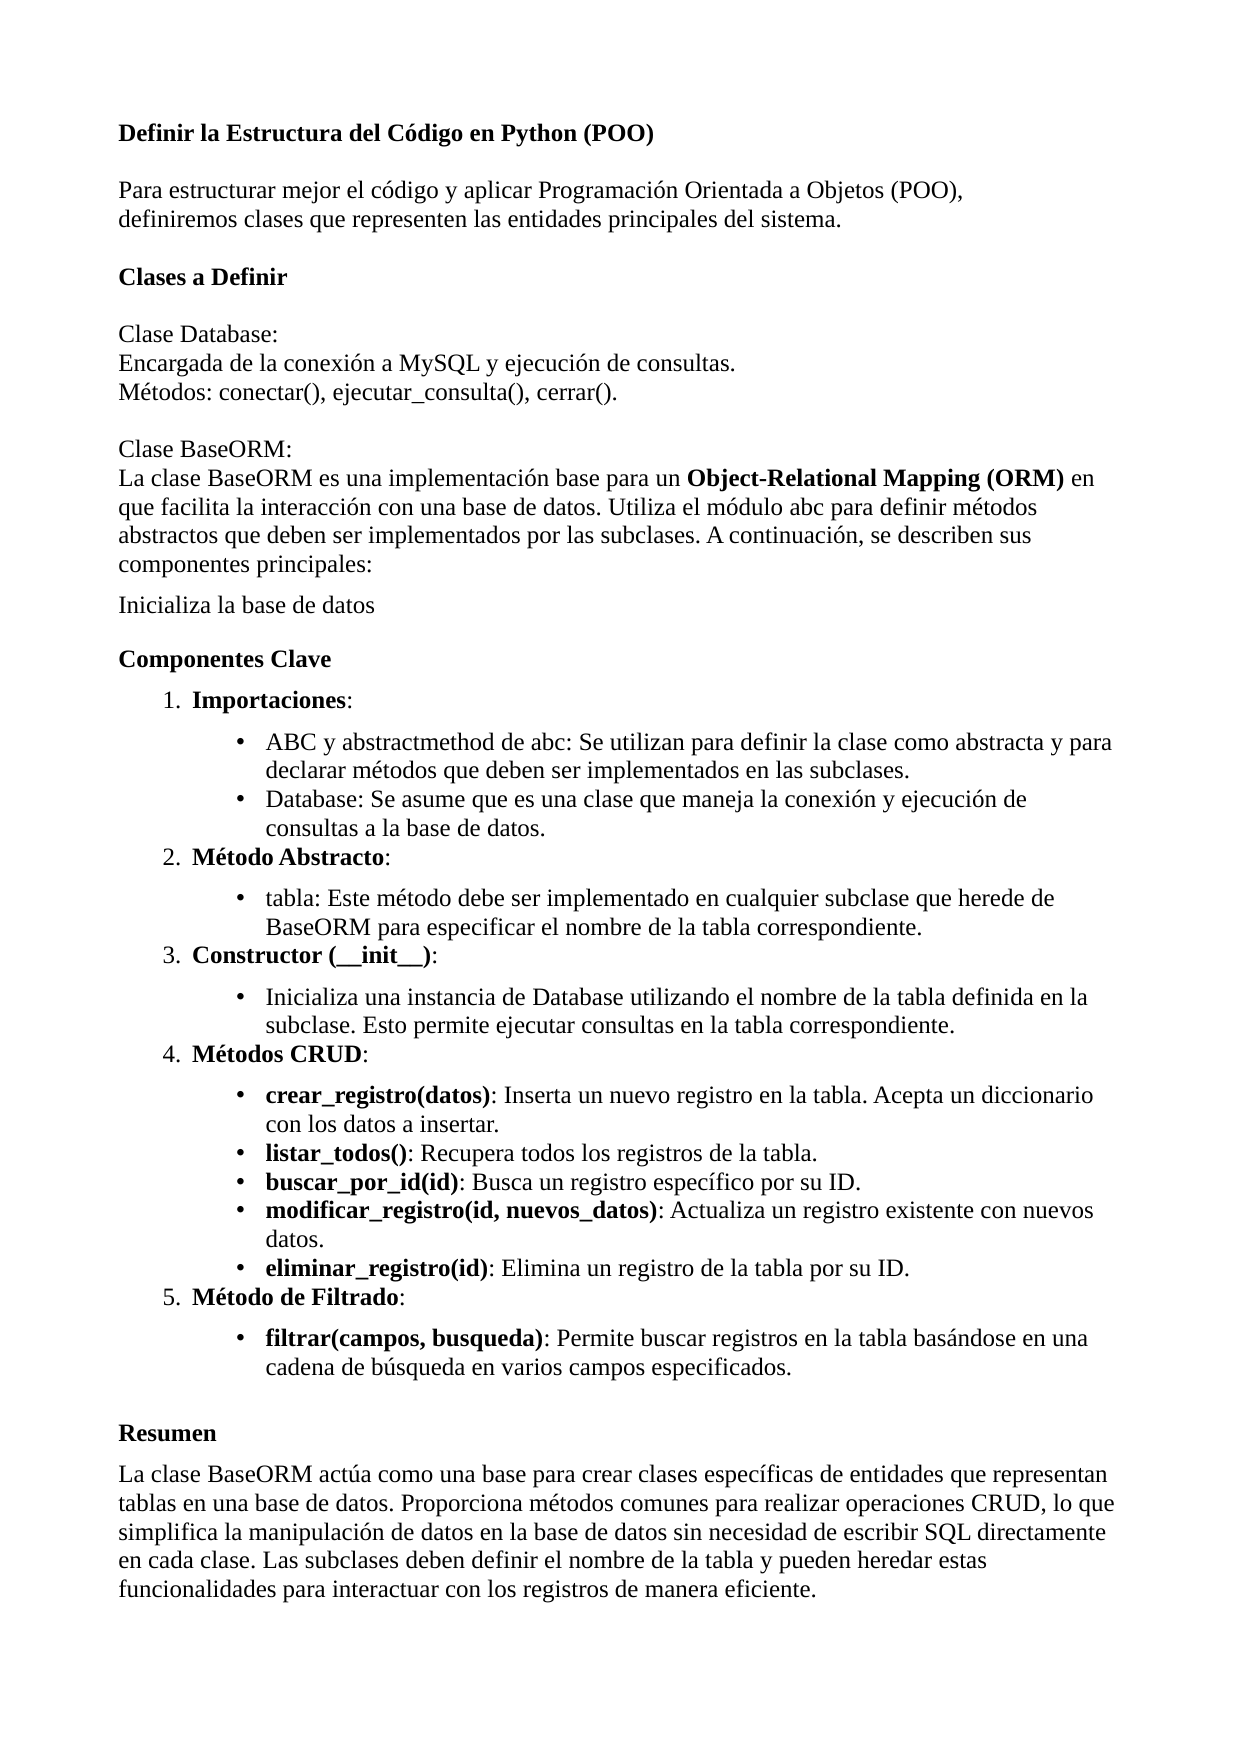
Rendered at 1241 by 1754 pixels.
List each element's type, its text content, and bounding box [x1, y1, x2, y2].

text Clase BaseORM: [118, 434, 1122, 463]
list Importaciones: [162, 686, 1122, 714]
list ABC y abstractmethod de abc: Se utilizan para definir la clase como abstracta y para declarar métodos que deben ser implementados en las subclases. [236, 727, 1122, 784]
list tabla: Este método debe ser implementado en cualquier subclase que herede de BaseORM para especificar el nombre de la tabla correspondiente. [236, 883, 1122, 941]
list Database: Se asume que es una clase que maneja la conexión y ejecución de consultas a la base de datos. [236, 784, 1122, 842]
subtitle Componentes Clave [118, 644, 1122, 673]
list crear_registro(datos): Inserta un nuevo registro en la tabla. Acepta un diccionario con los datos a insertar. [236, 1081, 1122, 1138]
text definiremos clases que representen las entidades principales del sistema. [118, 204, 1122, 233]
text Métodos: conectar(), ejecutar_consulta(), cerrar(). [118, 377, 1122, 406]
list Método de Filtrado: [162, 1282, 1122, 1311]
list filtrar(campos, busqueda): Permite buscar registros en la tabla basándose en una cadena de búsqueda en varios campos especificados. [236, 1323, 1122, 1381]
text Clases a Definir [118, 262, 1122, 291]
text Encargada de la conexión a MySQL y ejecución de consultas. [118, 348, 1122, 377]
text Para estructurar mejor el código y aplicar Programación Orientada a Objetos (POO), [118, 176, 1122, 204]
list modificar_registro(id, nuevos_datos): Actualiza un registro existente con nuevos datos. [236, 1196, 1122, 1253]
list buscar_por_id(id): Busca un registro específico por su ID. [236, 1167, 1122, 1196]
list Métodos CRUD: [162, 1039, 1122, 1068]
text La clase BaseORM es una implementación base para un Object-Relational Mapping (ORM) en que facilita la interacción con una base de datos. Utiliza el módulo abc para definir métodos abstractos que deben ser implementados por las subclases. A continuación, se describen sus componentes principales: [118, 463, 1122, 578]
list listar_todos(): Recupera todos los registros de la tabla. [236, 1138, 1122, 1167]
text Inicializa la base de datos [118, 591, 1122, 619]
subtitle Resumen [118, 1418, 1122, 1447]
list Constructor (__init__): [162, 941, 1122, 969]
list eliminar_registro(id): Elimina un registro de la tabla por su ID. [236, 1253, 1122, 1282]
text Clase Database: [118, 319, 1122, 348]
text La clase BaseORM actúa como una base para crear clases específicas de entidades que representan tablas en una base de datos. Proporciona métodos comunes para realizar operaciones CRUD, lo que simplifica la manipulación de datos en la base de datos sin necesidad de escribir SQL directamente en cada clase. Las subclases deben definir el nombre de la tabla y pueden heredar estas funcionalidades para interactuar con los registros de manera eficiente. [118, 1459, 1122, 1603]
text Definir la Estructura del Código en Python (POO) [118, 118, 1122, 147]
list Método Abstracto: [162, 842, 1122, 871]
list Inicializa una instancia de Database utilizando el nombre de la tabla definida en la subclase. Esto permite ejecutar consultas en la tabla correspondiente. [236, 982, 1122, 1039]
